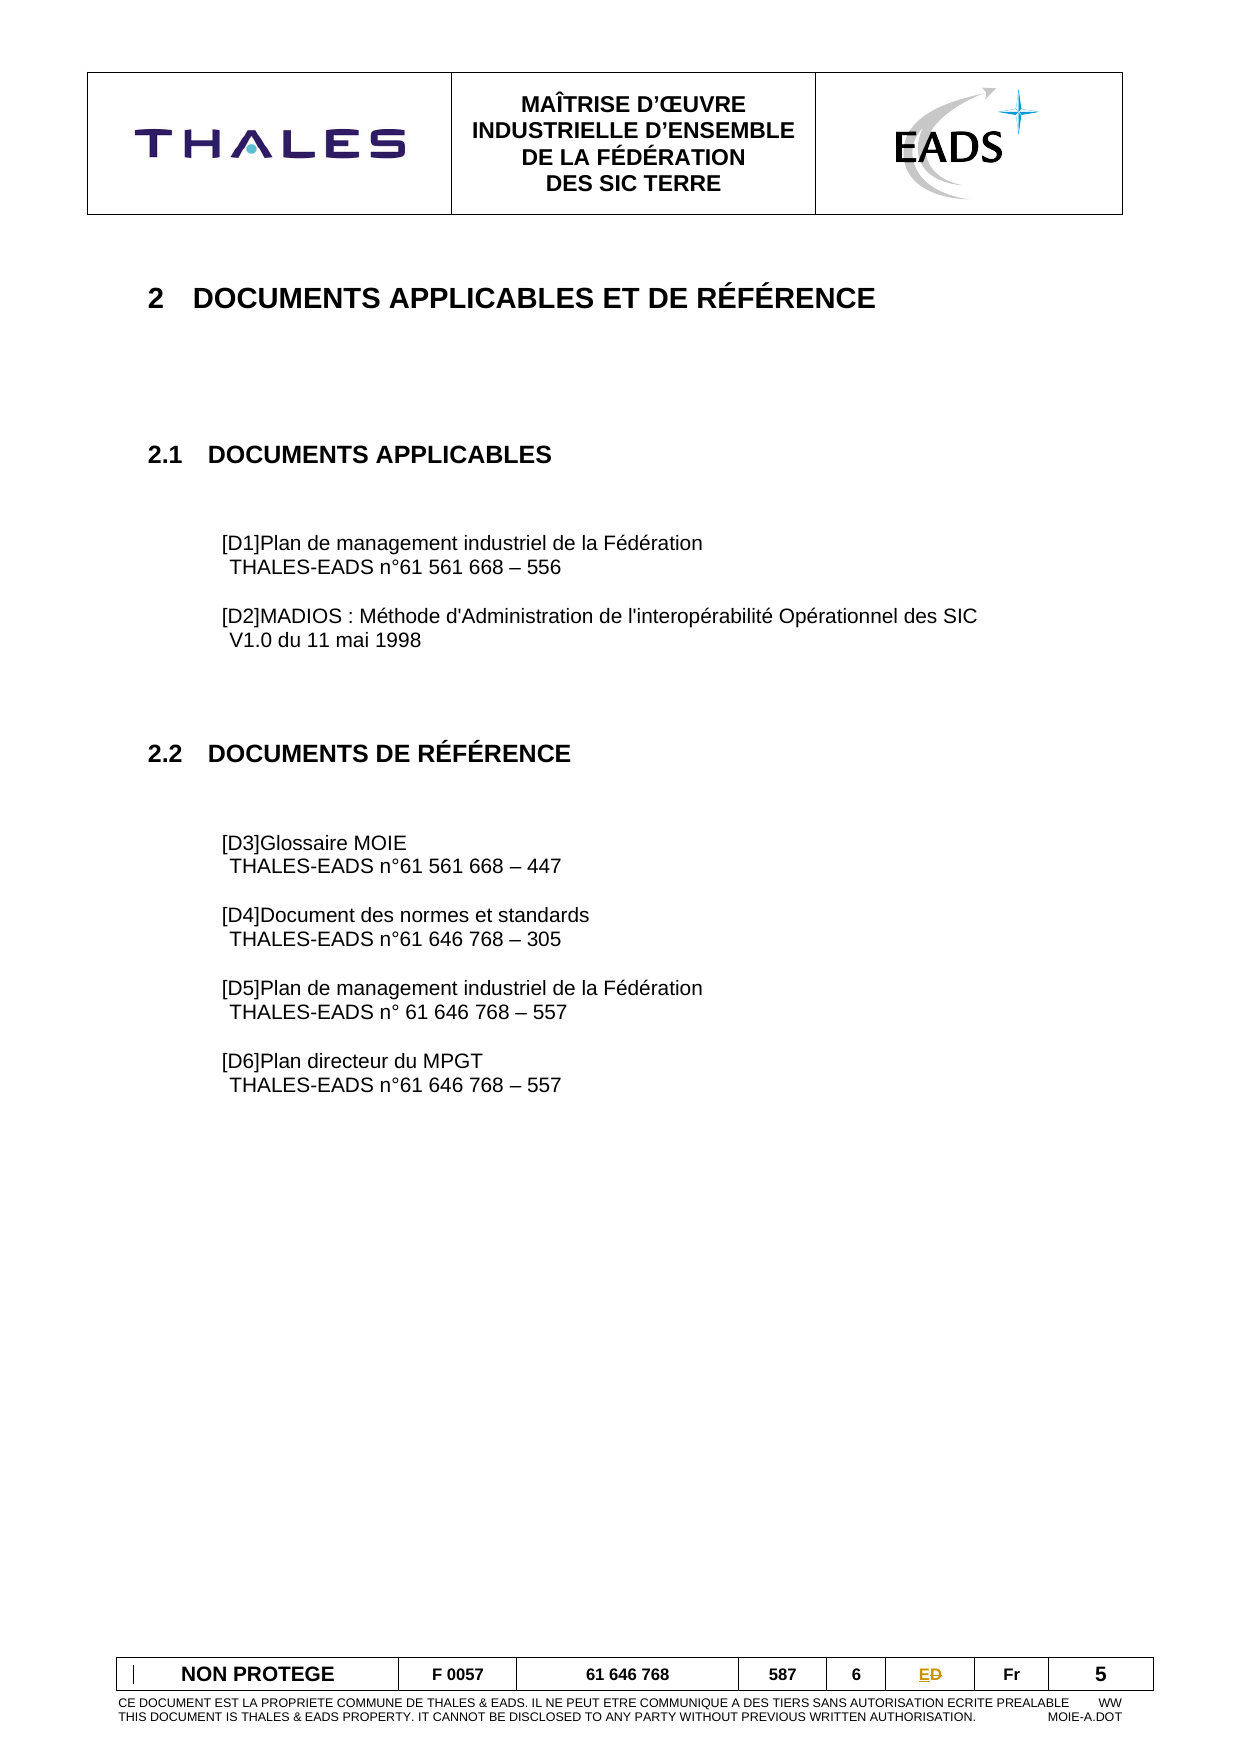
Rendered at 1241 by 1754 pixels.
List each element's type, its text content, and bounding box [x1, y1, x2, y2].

list Plan de management industriel de la Fédération THALES-EADS n°61 561 668 – 556 [222, 531, 1122, 579]
list Plan de management industriel de la Fédération THALES-EADS n° 61 646 768 – 557 [222, 976, 1122, 1024]
list Glossaire MOIE THALES-EADS n°61 561 668 – 447 [222, 830, 1122, 878]
picture [888, 81, 1050, 206]
list MADIOS : Méthode d'Administration de l'interopérabilité Opérationnel des SIC V1.0 du 11 mai 1998 [222, 604, 1122, 652]
subtitle documents Applicables et de référence [148, 281, 1122, 314]
subtitle Documents applicables [148, 439, 1122, 468]
list Plan directeur du MPGT THALES-EADS n°61 646 768 – 557 [222, 1049, 1122, 1097]
list Document des normes et standards THALES-EADS n°61 646 768 – 305 [222, 903, 1122, 951]
picture [111, 108, 428, 179]
subtitle Documents de référence [148, 739, 1122, 768]
